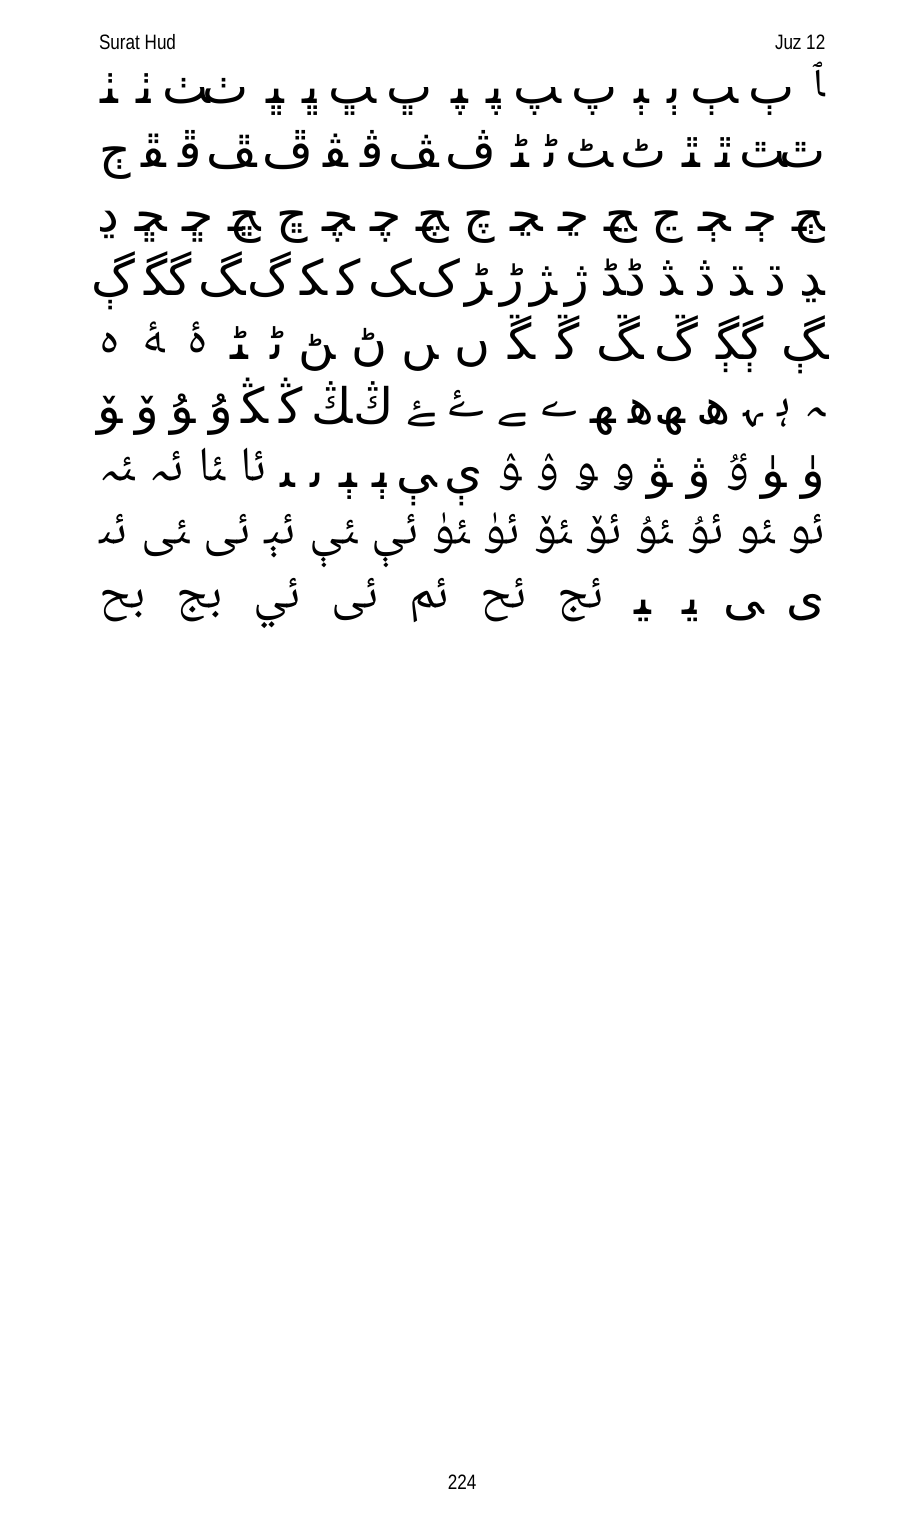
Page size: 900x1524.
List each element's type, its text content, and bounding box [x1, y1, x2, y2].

text ﮧ ﮨ ﮩ ﮪ ﮫﮬ ﮭ ﮮ ﮯ ﮰ ﮱ ﯓ ﯔ ﯕ ﯖ ﯗ ﯘ ﯙ ﯚ ﯛ ﯜ ﯝ ﯞ ﯟ ﯠ ﯡ ﯢ ﯣ ﯤ ﯥ ﯦ ﯧ ﯨ ﯩ ﯪ ﯫ ﯬ ﯭ ﯮ ﯯ ﯰ ﯱ ﯲ ﯳ ﯴ ﯵ ﯶ ﯷ ﯸ ﯹ ﯺ ﯻ ﯼ ﯽ ﯾ ﯿ ﰀ ﰁ ﰂ ﰃ ﰄ ﰅ ﰆ [99, 379, 825, 635]
text ﭑ ﭒ ﭓ ﭔ ﭕ ﭖ ﭗ ﭘ ﭙ ﭚ ﭛ ﭜ ﭝ ﭞﭟ ﭠ ﭡ ﭢﭣ ﭤ ﭥ ﭦ ﭧ ﭨ ﭩ ﭪ ﭫ ﭬ ﭭ ﭮ ﭯ ﭰ ﭱ ﭲ ﭳ ﭴ ﭵ ﭶ ﭷ ﭸ ﭹ ﭺ ﭻ ﭼ ﭽ ﭾ ﭿ ﮀ ﮁ ﮂ ﮃ ﮄ ﮅ ﮆ ﮇ ﮈﮉ ﮊ ﮋ ﮌ ﮍ ﮎ ﮏ ﮐ ﮑ ﮒ ﮓ ﮔﮕ ﮖ ﮗ ﮘﮙ ﮚ ﮛ ﮜ ﮝ ﮞ ﮟ ﮠ ﮡ ﮢ ﮣ ﮤ ﮥ ﮦ [99, 60, 825, 379]
